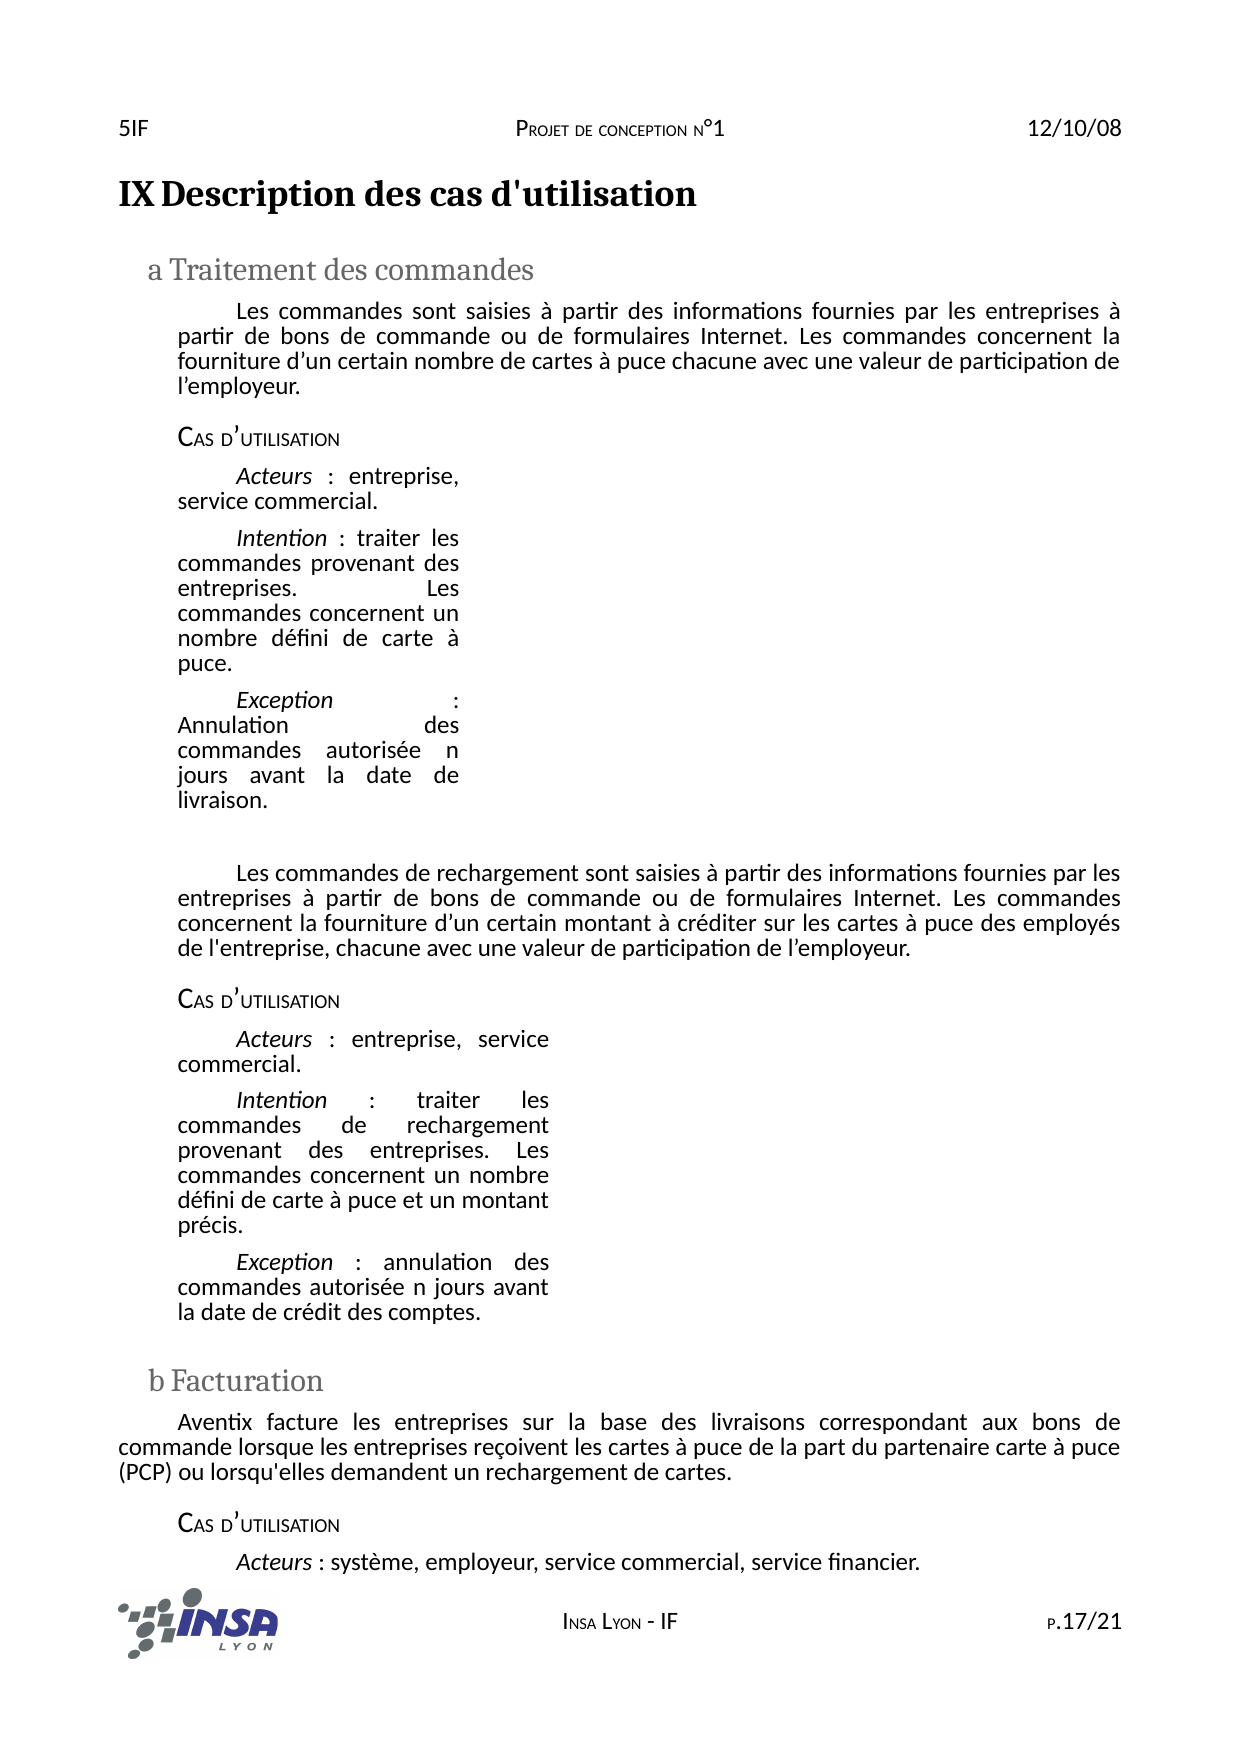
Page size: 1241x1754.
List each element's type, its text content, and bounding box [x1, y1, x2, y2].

subtitle Cas d’utilisation [118, 986, 1122, 1016]
text Intention : traiter les commandes provenant des entreprises. Les commandes concernent un nombre défini de carte à puce. [177, 527, 1122, 677]
text Acteurs : entreprise, service commercial. [177, 466, 1122, 516]
subtitle Traitement des commandes [118, 251, 1122, 288]
text Aventix facture les entreprises sur la base des livraisons correspondant aux bons de commande lorsque les entreprises reçoivent les cartes à puce de la part du partenaire carte à puce (PCP) ou lorsqu'elles demandent un rechargement de cartes. [118, 1411, 1122, 1486]
picture [118, 1588, 278, 1659]
subtitle Cas d’utilisation [118, 424, 1122, 454]
text Intention : traiter les commandes de rechargement provenant des entreprises. Les commandes concernent un nombre défini de carte à puce et un montant précis. [177, 1090, 1122, 1240]
text Les commandes sont saisies à partir des informations fournies par les entreprises à partir de bons de commande ou de formulaires Internet. Les commandes concernent la fourniture d’un certain nombre de cartes à puce chacune avec une valeur de participation de l’employeur. [177, 300, 1122, 400]
subtitle Description des cas d'utilisation [118, 173, 1122, 216]
subtitle Facturation [118, 1362, 1122, 1399]
text Les commandes de rechargement sont saisies à partir des informations fournies par les entreprises à partir de bons de commande ou de formulaires Internet. Les commandes concernent la fourniture d’un certain montant à créditer sur les cartes à puce des employés de l'entreprise, chacune avec une valeur de participation de l’employeur. [177, 863, 1122, 963]
subtitle Cas d’utilisation [118, 1510, 1122, 1540]
text Acteurs : entreprise, service commercial. [177, 1028, 1122, 1078]
text Exception : annulation des commandes autorisée n jours avant la date de crédit des comptes. [177, 1252, 1122, 1327]
text Acteurs : système, employeur, service commercial, service financier. [177, 1552, 1122, 1577]
text Exception : Annulation des commandes autorisée n jours avant la date de livraison. [177, 689, 1122, 814]
